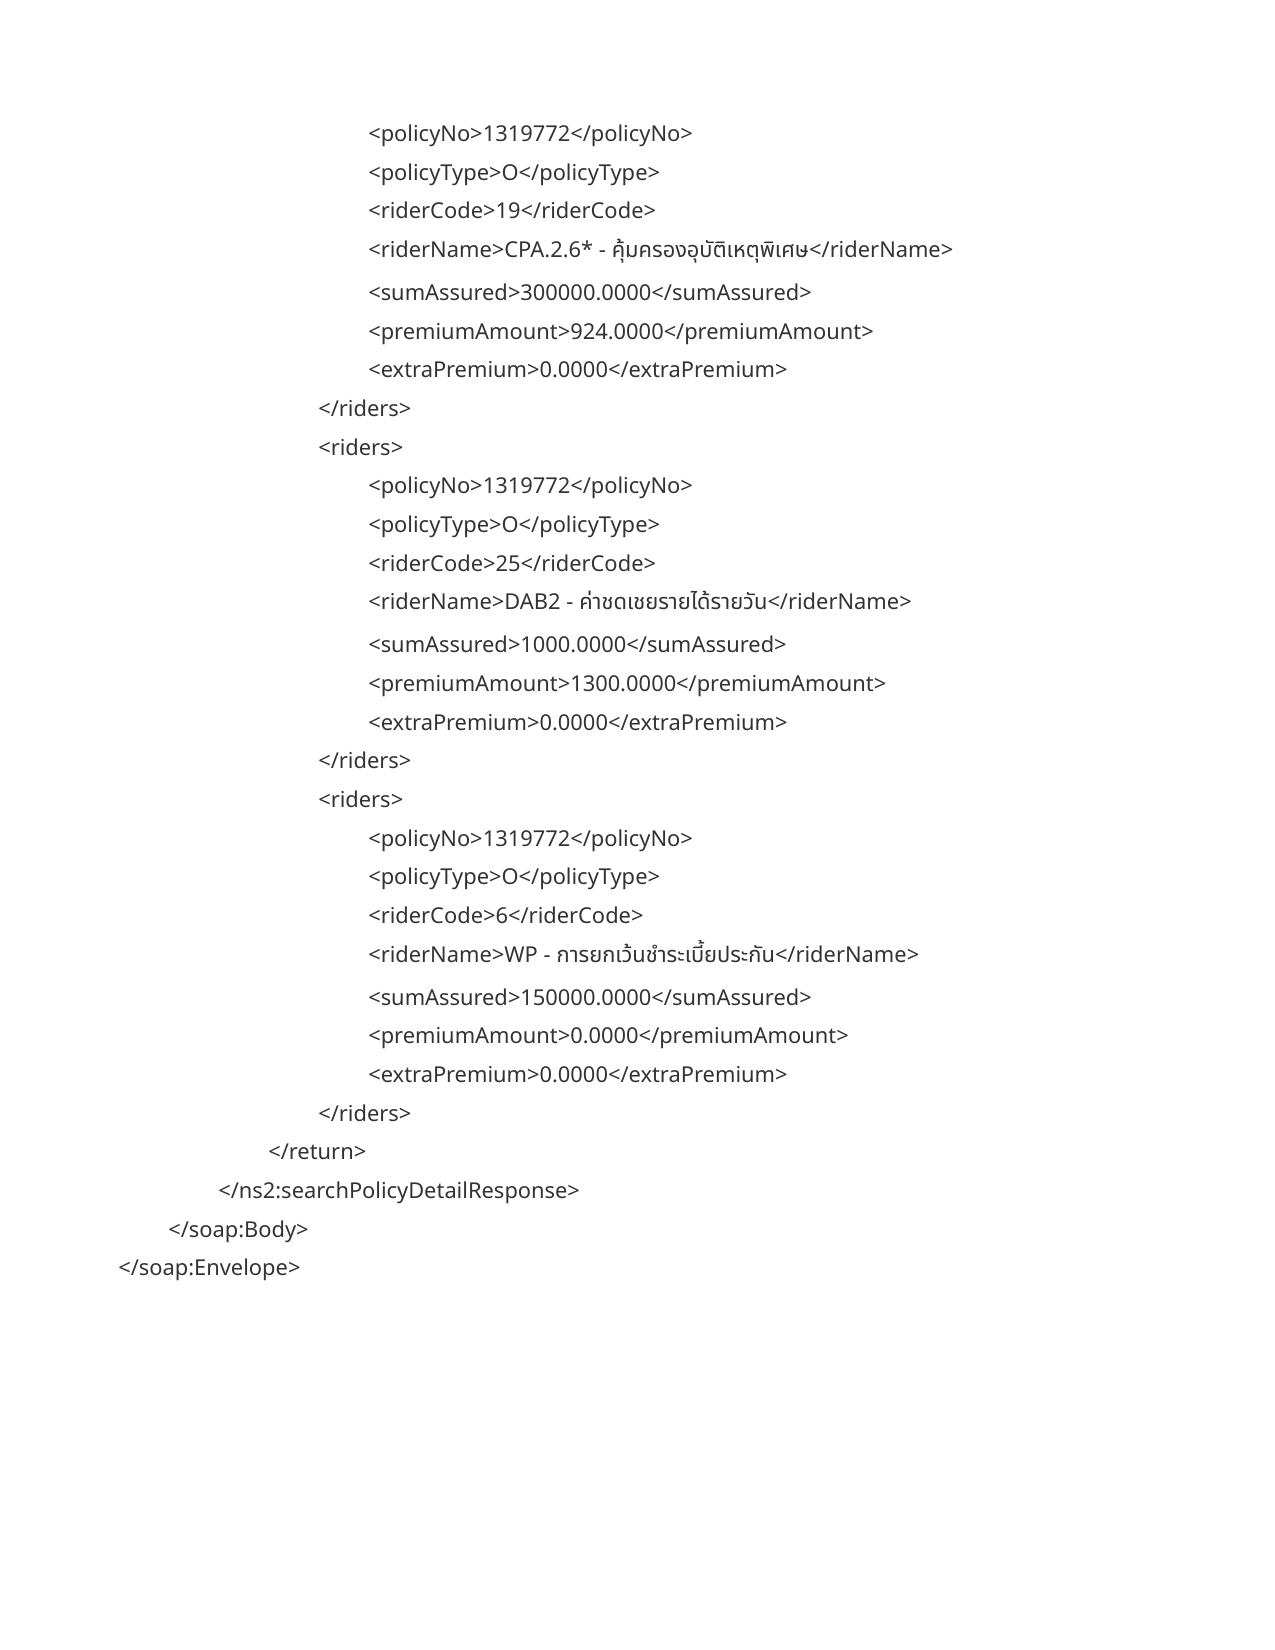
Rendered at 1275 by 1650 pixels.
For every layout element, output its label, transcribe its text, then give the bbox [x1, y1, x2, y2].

text <policyType>O</policyType> [118, 157, 1157, 187]
text <policyType>O</policyType> [118, 861, 1157, 891]
text <policyNo>1319772</policyNo> [118, 118, 1157, 148]
text <sumAssured>150000.0000</sumAssured> [118, 982, 1157, 1012]
text </soap:Envelope> [118, 1252, 1157, 1282]
text <riderName>WP - การยกเว้นชำระเบี้ยประกัน</riderName> [118, 939, 1157, 972]
text <sumAssured>1000.0000</sumAssured> [118, 629, 1157, 659]
text </riders> [118, 1098, 1157, 1127]
text <riders> [118, 432, 1157, 462]
text <sumAssured>300000.0000</sumAssured> [118, 277, 1157, 307]
text <policyType>O</policyType> [118, 509, 1157, 539]
text </riders> [118, 745, 1157, 775]
text <riderName>CPA.2.6* - คุ้มครองอุบัติเหตุพิเศษ</riderName> [118, 234, 1157, 267]
text </ns2:searchPolicyDetailResponse> [118, 1175, 1157, 1205]
text <extraPremium>0.0000</extraPremium> [118, 707, 1157, 737]
text <policyNo>1319772</policyNo> [118, 823, 1157, 852]
text </return> [118, 1136, 1157, 1166]
text <extraPremium>0.0000</extraPremium> [118, 1059, 1157, 1089]
text <riderCode>19</riderCode> [118, 195, 1157, 225]
text <riders> [118, 784, 1157, 814]
text <premiumAmount>0.0000</premiumAmount> [118, 1020, 1157, 1050]
text </soap:Body> [118, 1214, 1157, 1243]
text <premiumAmount>1300.0000</premiumAmount> [118, 668, 1157, 698]
text <policyNo>1319772</policyNo> [118, 470, 1157, 500]
text <riderName>DAB2 - ค่าชดเชยรายได้รายวัน</riderName> [118, 586, 1157, 619]
text <riderCode>6</riderCode> [118, 900, 1157, 930]
text <extraPremium>0.0000</extraPremium> [118, 354, 1157, 384]
text <premiumAmount>924.0000</premiumAmount> [118, 316, 1157, 346]
text <riderCode>25</riderCode> [118, 548, 1157, 577]
text </riders> [118, 393, 1157, 423]
